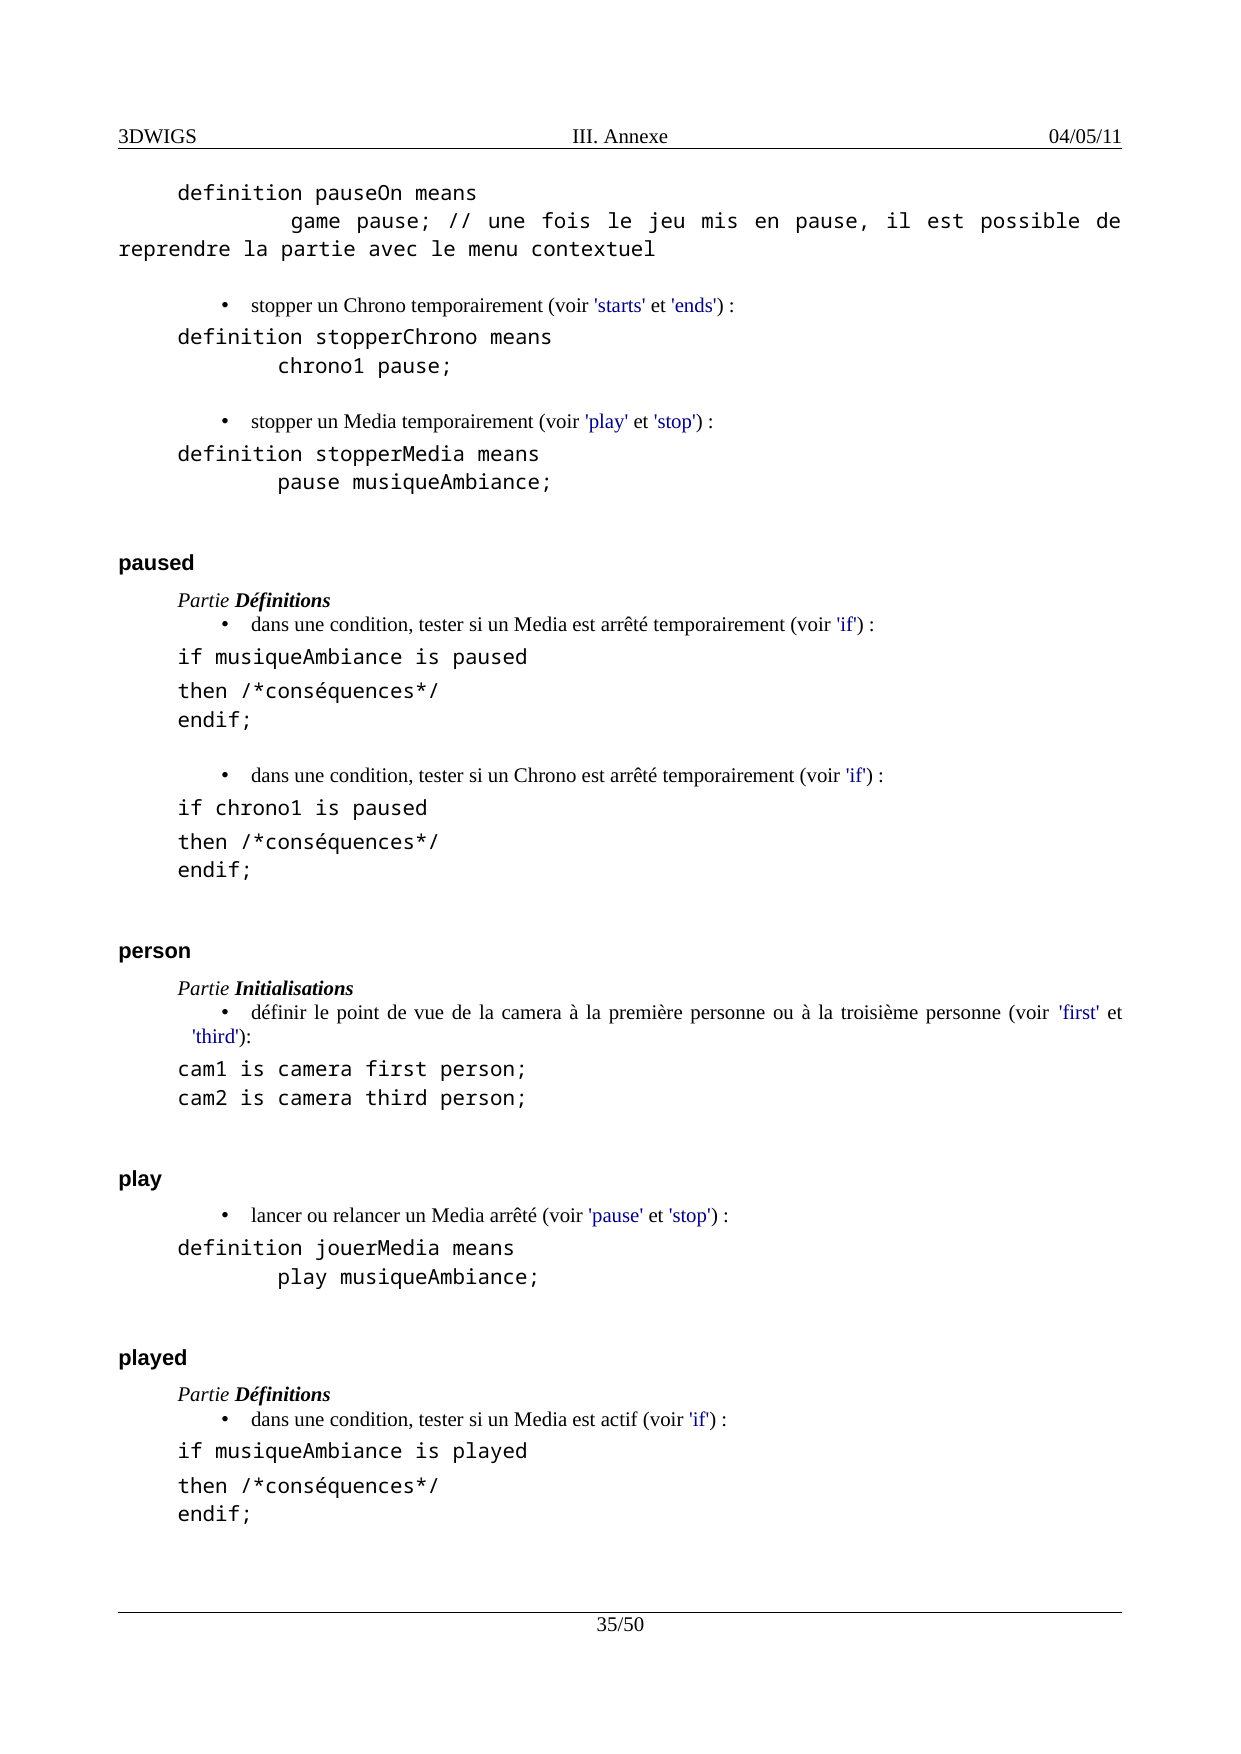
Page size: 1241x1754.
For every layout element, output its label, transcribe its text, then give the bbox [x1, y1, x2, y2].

list lancer ou relancer un Media arrêté (voir 'pause' et 'stop') : [162, 1203, 1122, 1227]
text pause musiqueAmbiance; [118, 467, 1122, 496]
text Partie Définitions [118, 1382, 1122, 1406]
text if musiqueAmbiance is played [118, 1436, 1122, 1465]
subtitle played [118, 1345, 1122, 1370]
text if chrono1 is paused [118, 793, 1122, 821]
text endif; [118, 705, 1122, 733]
list stopper un Chrono temporairement (voir 'starts' et 'ends') : [162, 292, 1122, 317]
list dans une condition, tester si un Media est actif (voir 'if') : [162, 1406, 1122, 1431]
text Partie Initialisations [118, 976, 1122, 1000]
text cam1 is camera first person; [118, 1054, 1122, 1083]
text then /*conséquences*/ [118, 1471, 1122, 1499]
text definition stopperChrono means [118, 322, 1122, 351]
text chrono1 pause; [118, 351, 1122, 379]
list stopper un Media temporairement (voir 'play' et 'stop') : [162, 409, 1122, 433]
text then /*conséquences*/ [118, 827, 1122, 856]
text Partie Définitions [118, 588, 1122, 612]
text endif; [118, 1499, 1122, 1528]
list définir le point de vue de la camera à la première personne ou à la troisième personne (voir 'first' et 'third'): [162, 1000, 1122, 1048]
subtitle play [118, 1166, 1122, 1191]
text cam2 is camera third person; [118, 1083, 1122, 1111]
subtitle person [118, 938, 1122, 964]
text game pause; // une fois le jeu mis en pause, il est possible de reprendre la partie avec le menu contextuel [118, 206, 1122, 263]
list dans une condition, tester si un Chrono est arrêté temporairement (voir 'if') : [162, 763, 1122, 787]
list dans une condition, tester si un Media est arrêté temporairement (voir 'if') : [162, 612, 1122, 636]
text if musiqueAmbiance is paused [118, 642, 1122, 670]
text play musiqueAmbiance; [118, 1262, 1122, 1290]
text definition jouerMedia means [118, 1233, 1122, 1262]
subtitle paused [118, 550, 1122, 575]
text definition stopperMedia means [118, 439, 1122, 467]
text endif; [118, 856, 1122, 884]
text then /*conséquences*/ [118, 676, 1122, 705]
text definition pauseOn means [118, 178, 1122, 206]
